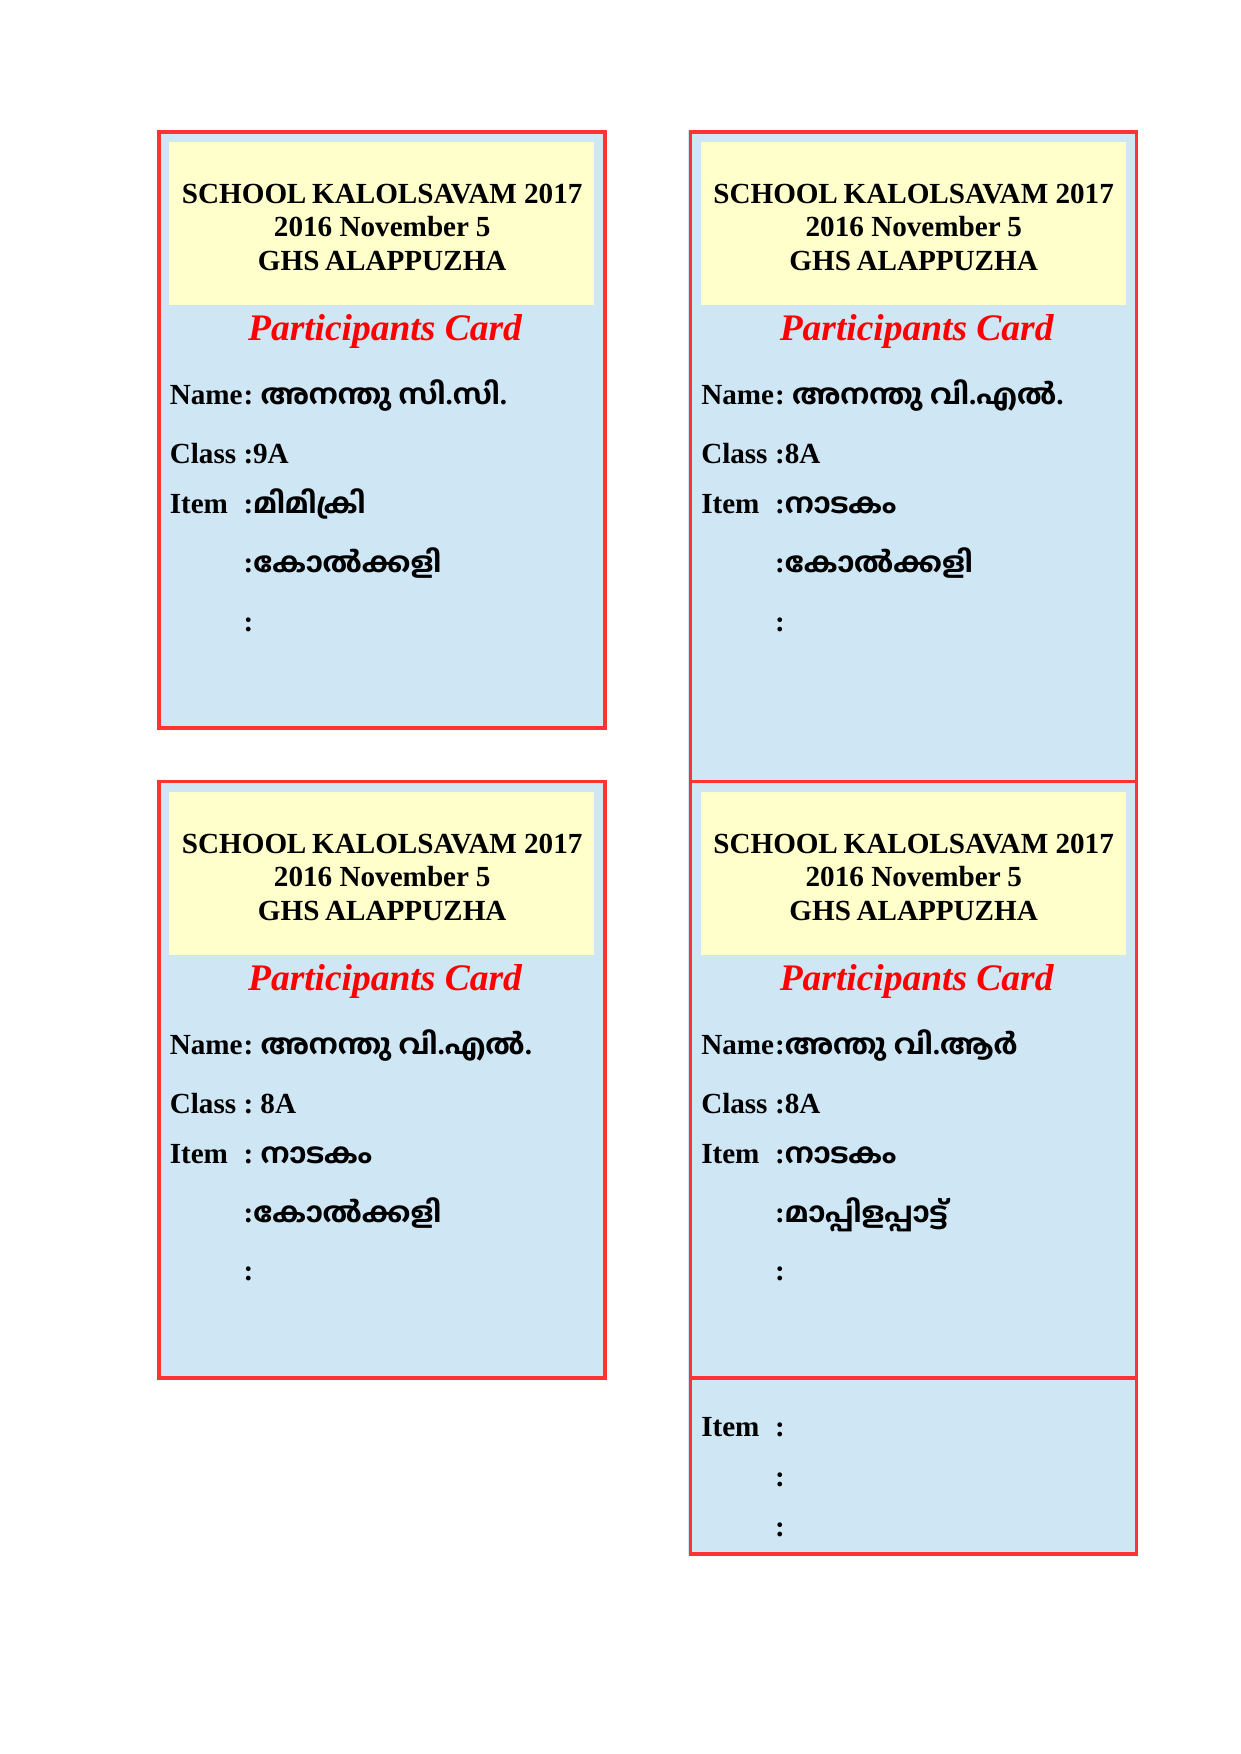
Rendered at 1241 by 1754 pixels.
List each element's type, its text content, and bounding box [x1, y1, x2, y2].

text : [701, 604, 1126, 637]
text SCHOOL KALOLSAVAM 2017 [701, 826, 1126, 859]
text SCHOOL KALOLSAVAM 2017 [701, 176, 1126, 209]
text SCHOOL KALOLSAVAM 2017 [169, 176, 594, 209]
text :മാപ്പിളപ്പാട്ട് [701, 1195, 1126, 1234]
text Name : അനന്തു വി.എല്‍. [701, 377, 1126, 416]
text 2016 November 5 [701, 859, 1126, 893]
text Item :മിമിക്രി [169, 486, 594, 526]
text Class :9A [169, 436, 594, 469]
text Item : [701, 1409, 1126, 1442]
text : [169, 1253, 594, 1287]
text GHS ALAPPUZHA [701, 243, 1126, 277]
text Participants Card [169, 305, 594, 348]
text 2016 November 5 [701, 209, 1126, 243]
text SCHOOL KALOLSAVAM 2017 [169, 826, 594, 859]
text 2016 November 5 [169, 209, 594, 243]
text GHS ALAPPUZHA [169, 243, 594, 277]
text Class :8A [701, 1086, 1126, 1119]
text :കോല്‍ക്കളി [169, 545, 594, 584]
text Name : അനന്തു വി.എല്‍. [169, 1027, 594, 1066]
text Class :8A [701, 436, 1126, 469]
text :കോല്‍ക്കളി [701, 545, 1126, 584]
text GHS ALAPPUZHA [169, 893, 594, 926]
text : [169, 604, 594, 637]
text Name :അന്തു വി.ആര്‍ [701, 1027, 1126, 1066]
text 2016 November 5 [169, 859, 594, 893]
text : [701, 1459, 1126, 1493]
text : [701, 1253, 1126, 1287]
text : [701, 1509, 1126, 1543]
text Item :നാടകം [701, 1136, 1126, 1175]
text Participants Card [169, 955, 594, 998]
text Item :നാടകം [701, 486, 1126, 526]
text Participants Card [701, 305, 1126, 348]
text Participants Card [701, 955, 1126, 998]
text GHS ALAPPUZHA [701, 893, 1126, 926]
text Name : അനന്തു സി.സി. [169, 377, 594, 416]
text Class : 8A [169, 1086, 594, 1119]
text ­ [118, 118, 1122, 147]
text Item : നാടകം [169, 1136, 594, 1175]
text :കോല്‍ക്കളി [169, 1195, 594, 1234]
